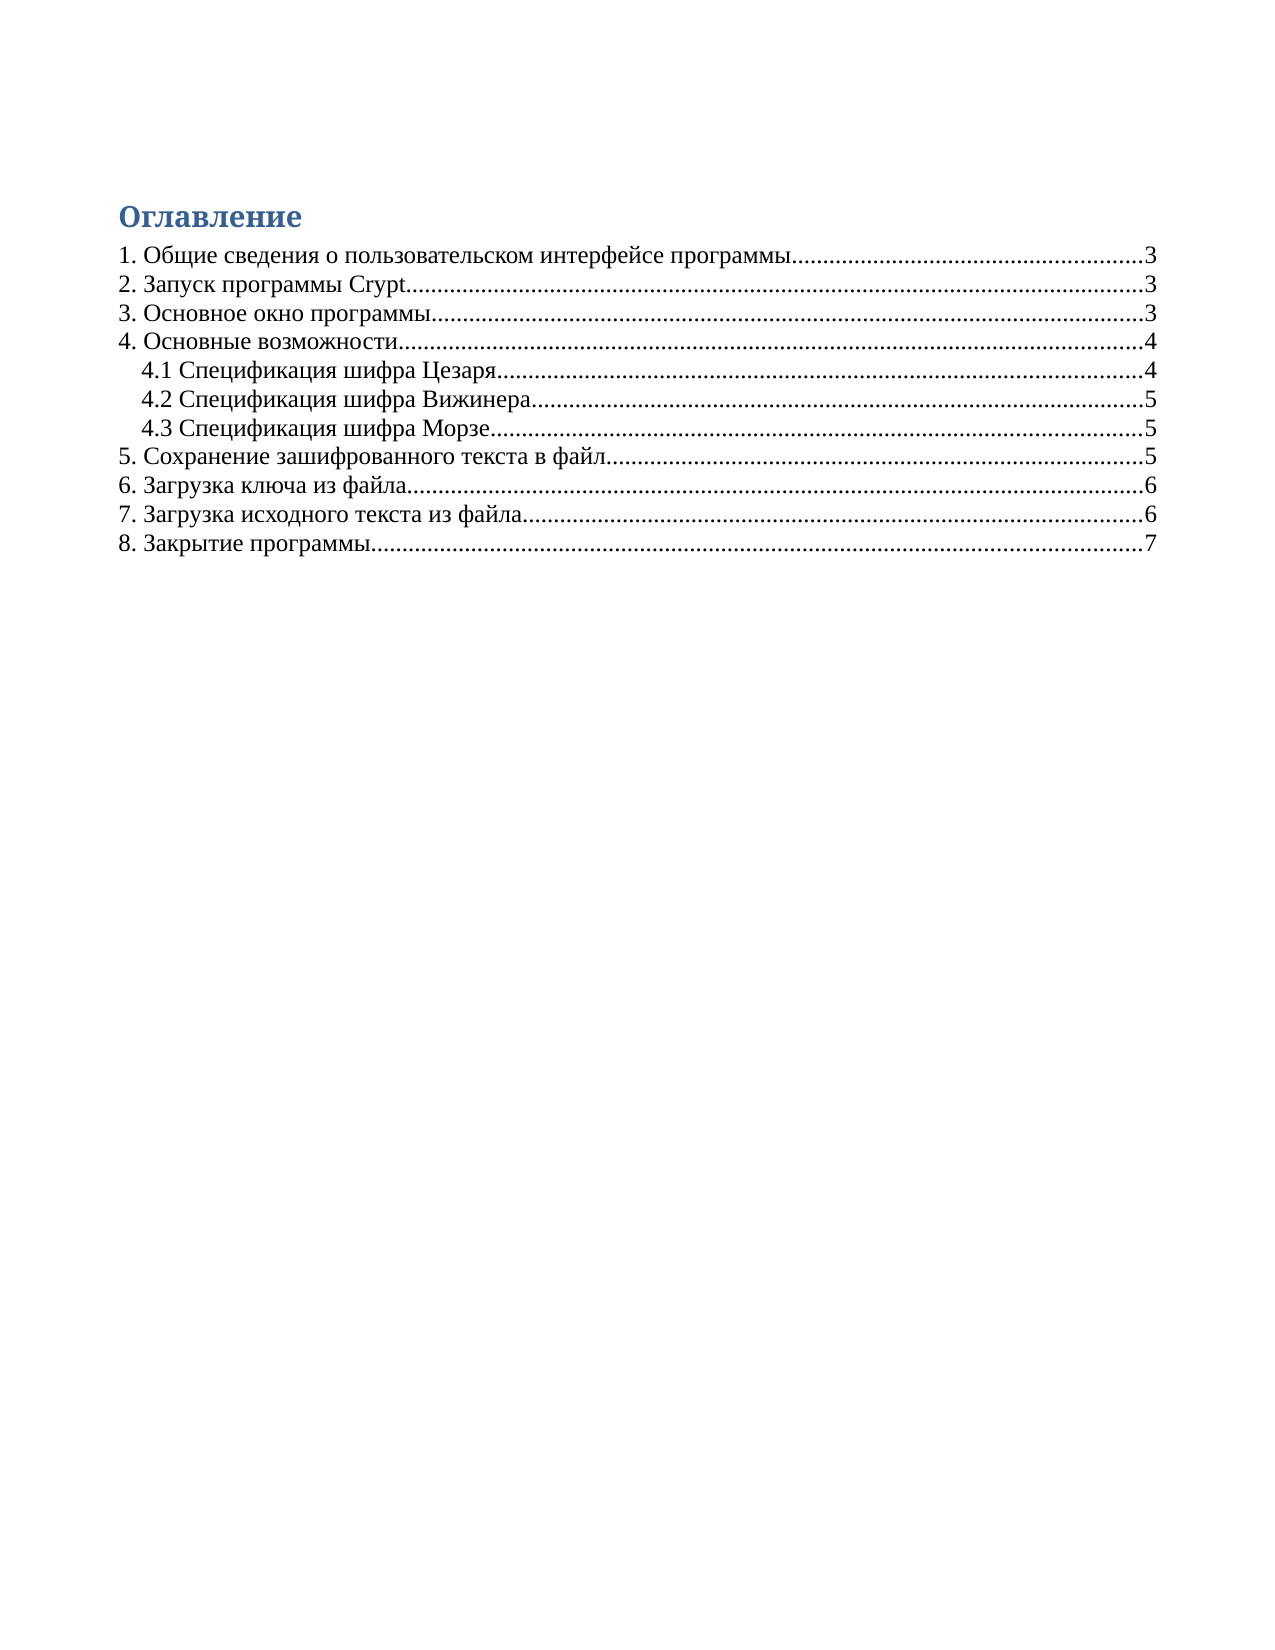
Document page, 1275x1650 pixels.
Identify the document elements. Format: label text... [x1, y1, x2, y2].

text 8. Закрытие программы 7 [118, 528, 1157, 556]
text 4.1 Спецификация шифра Цезаря 4 [141, 355, 1157, 384]
text 4.2 Спецификация шифра Вижинера 5 [141, 384, 1157, 413]
text Оглавление [118, 202, 1157, 235]
text 4.3 Спецификация шифра Морзе 5 [141, 413, 1157, 441]
text 1. Общие сведения о пользовательском интерфейсе программы 3 [118, 240, 1157, 269]
text 5. Сохранение зашифрованного текста в файл 5 [118, 441, 1157, 470]
text 2. Запуск программы Crypt 3 [118, 269, 1157, 298]
text 3. Основное окно программы 3 [118, 298, 1157, 326]
text 4. Основные возможности 4 [118, 326, 1157, 355]
text 7. Загрузка исходного текста из файла 6 [118, 499, 1157, 528]
text 6. Загрузка ключа из файла 6 [118, 470, 1157, 499]
